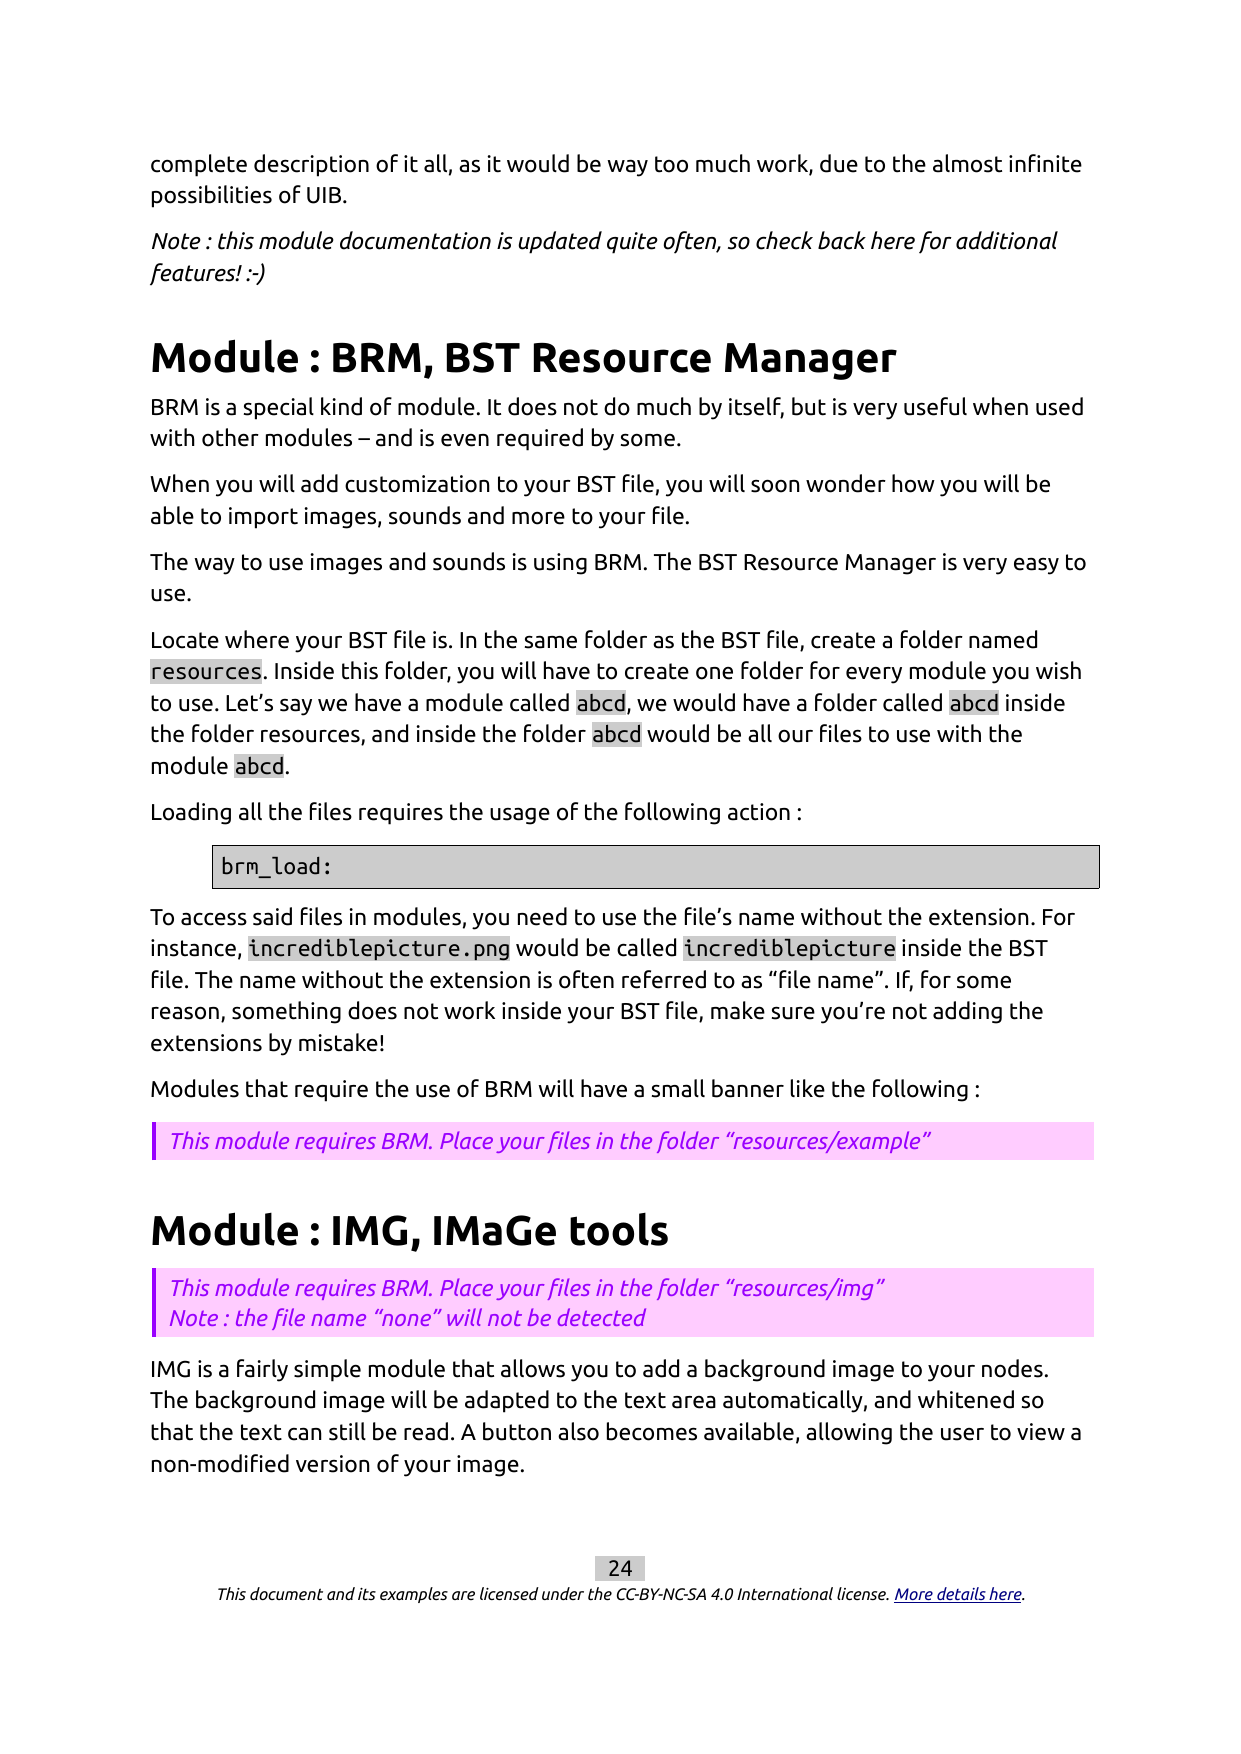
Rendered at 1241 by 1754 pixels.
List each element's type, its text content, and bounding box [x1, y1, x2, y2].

text Locate where your BST file is. In the same folder as the BST file, create a folder named resources. Inside this folder, you will have to create one folder for every module you wish to use. Let’s say we have a module called abcd, we would have a folder called abcd inside the folder resources, and inside the folder abcd would be all our files to use with the module abcd. [150, 626, 1090, 779]
text BRM is a special kind of module. It does not do much by itself, but is very useful when used with other modules – and is even required by some. [150, 393, 1090, 451]
text This module requires BRM. Place your files in the folder “resources/img” Note : the file name “none” will not be detected [156, 1268, 1090, 1337]
text The way to use images and sounds is using BRM. The BST Resource Manager is very easy to use. [150, 548, 1090, 606]
text brm_load: [213, 846, 1099, 888]
text IMG is a fairly simple module that allows you to add a background image to your nodes. The background image will be adapted to the text area automatically, and whitened so that the text can still be read. A button also becomes available, allowing the user to view a non-modified version of your image. [150, 1355, 1090, 1476]
text This module requires BRM. Place your files in the folder “resources/example” [156, 1122, 1090, 1160]
subtitle Module : BRM, BST Resource Manager [150, 332, 1090, 380]
text To access said files in modules, you need to use the file’s name without the extension. For instance, incrediblepicture.png would be called incrediblepicture inside the BST file. The name without the extension is often referred to as “file name”. If, for some reason, something does not work inside your BST file, make sure you’re not adding the extensions by mistake! [150, 903, 1090, 1056]
subtitle Module : IMG, IMaGe tools [150, 1206, 1090, 1253]
text When you will add customization to your BST file, you will soon wonder how you will be able to import images, sounds and more to your file. [150, 471, 1090, 528]
text Modules that require the use of BRM will have a small banner like the following : [150, 1076, 1090, 1102]
text Loading all the files requires the usage of the following action : [150, 798, 1090, 825]
text Note : this module documentation is updated quite often, so check back here for additional features! :-) [150, 228, 1090, 286]
text complete description of it all, as it would be way too much work, due to the almost infinite possibilities of UIB. [150, 150, 1090, 208]
